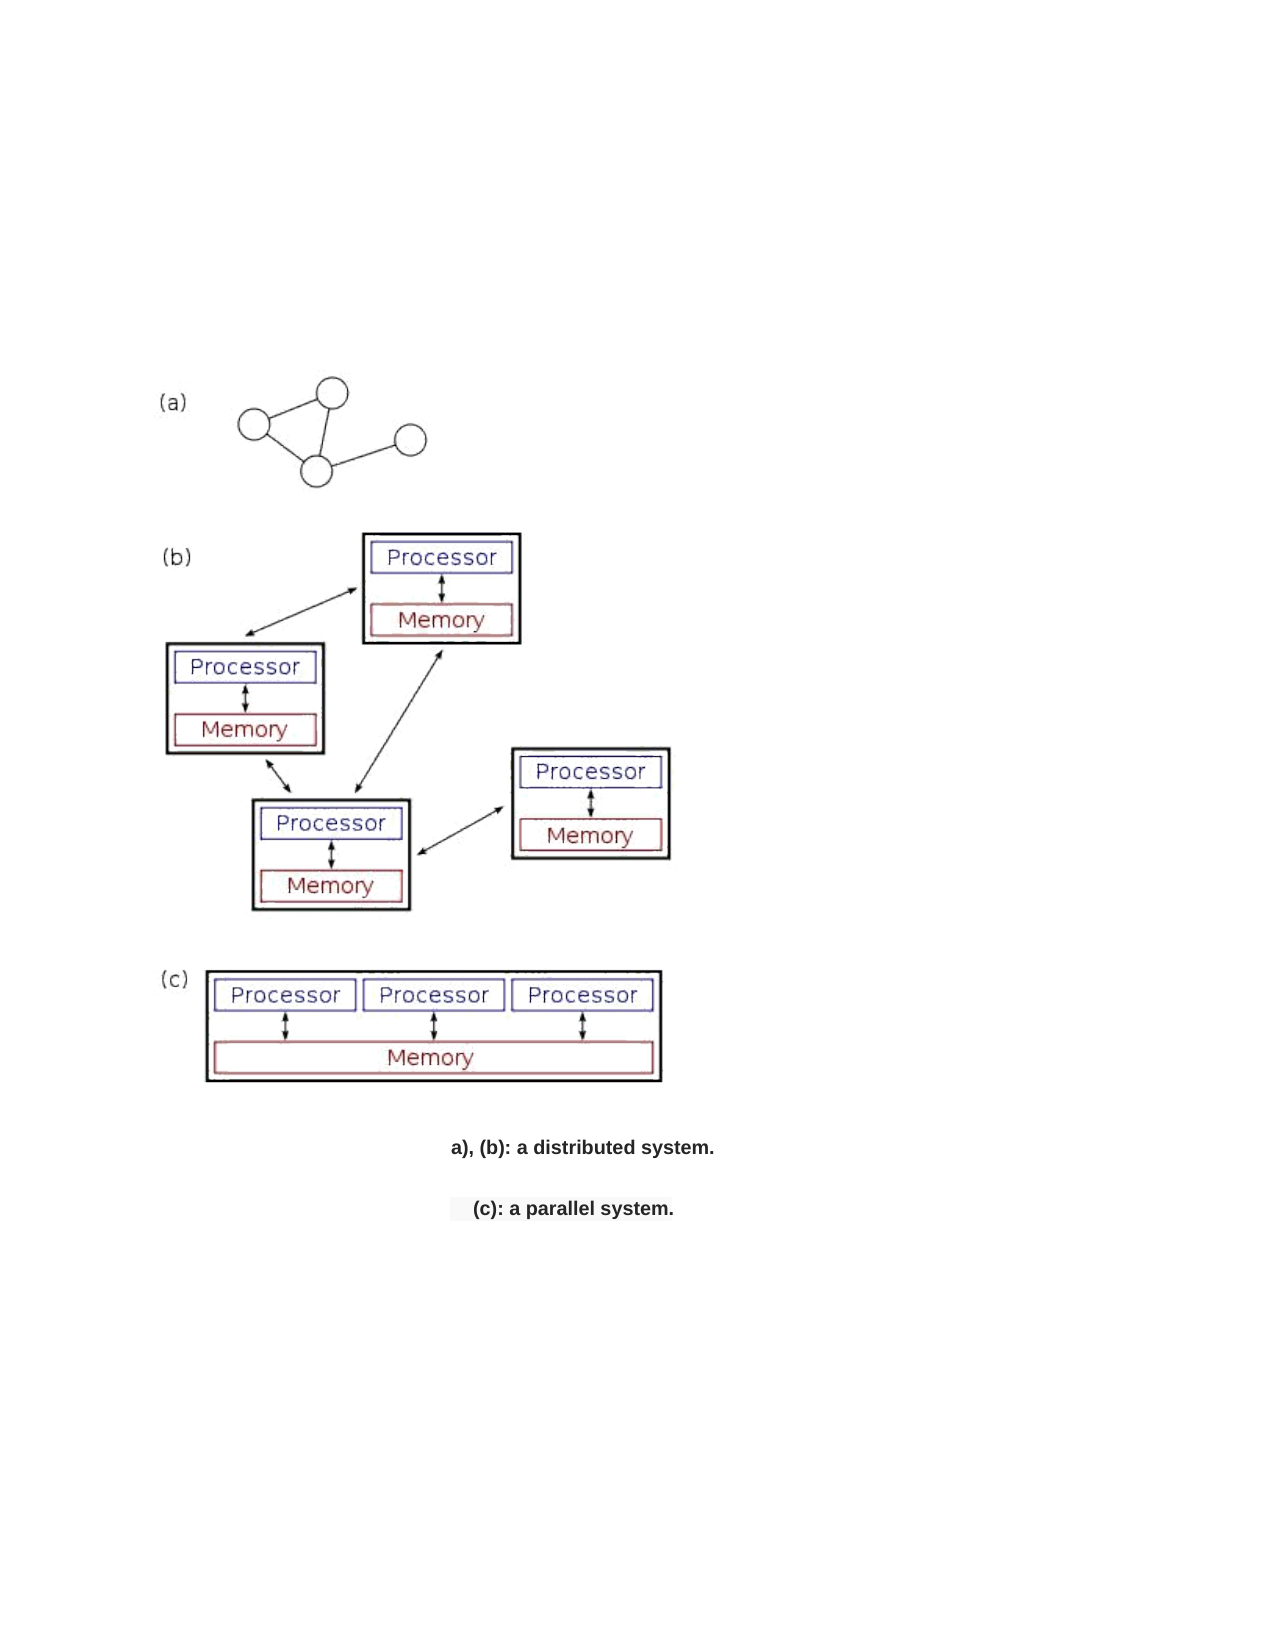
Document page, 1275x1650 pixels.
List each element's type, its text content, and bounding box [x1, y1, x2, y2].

picture [153, 370, 677, 1089]
picture [450, 1197, 672, 1221]
text (c): a parallel system. [672, 1197, 1125, 1219]
text a), (b): a distributed system. [150, 1136, 714, 1158]
